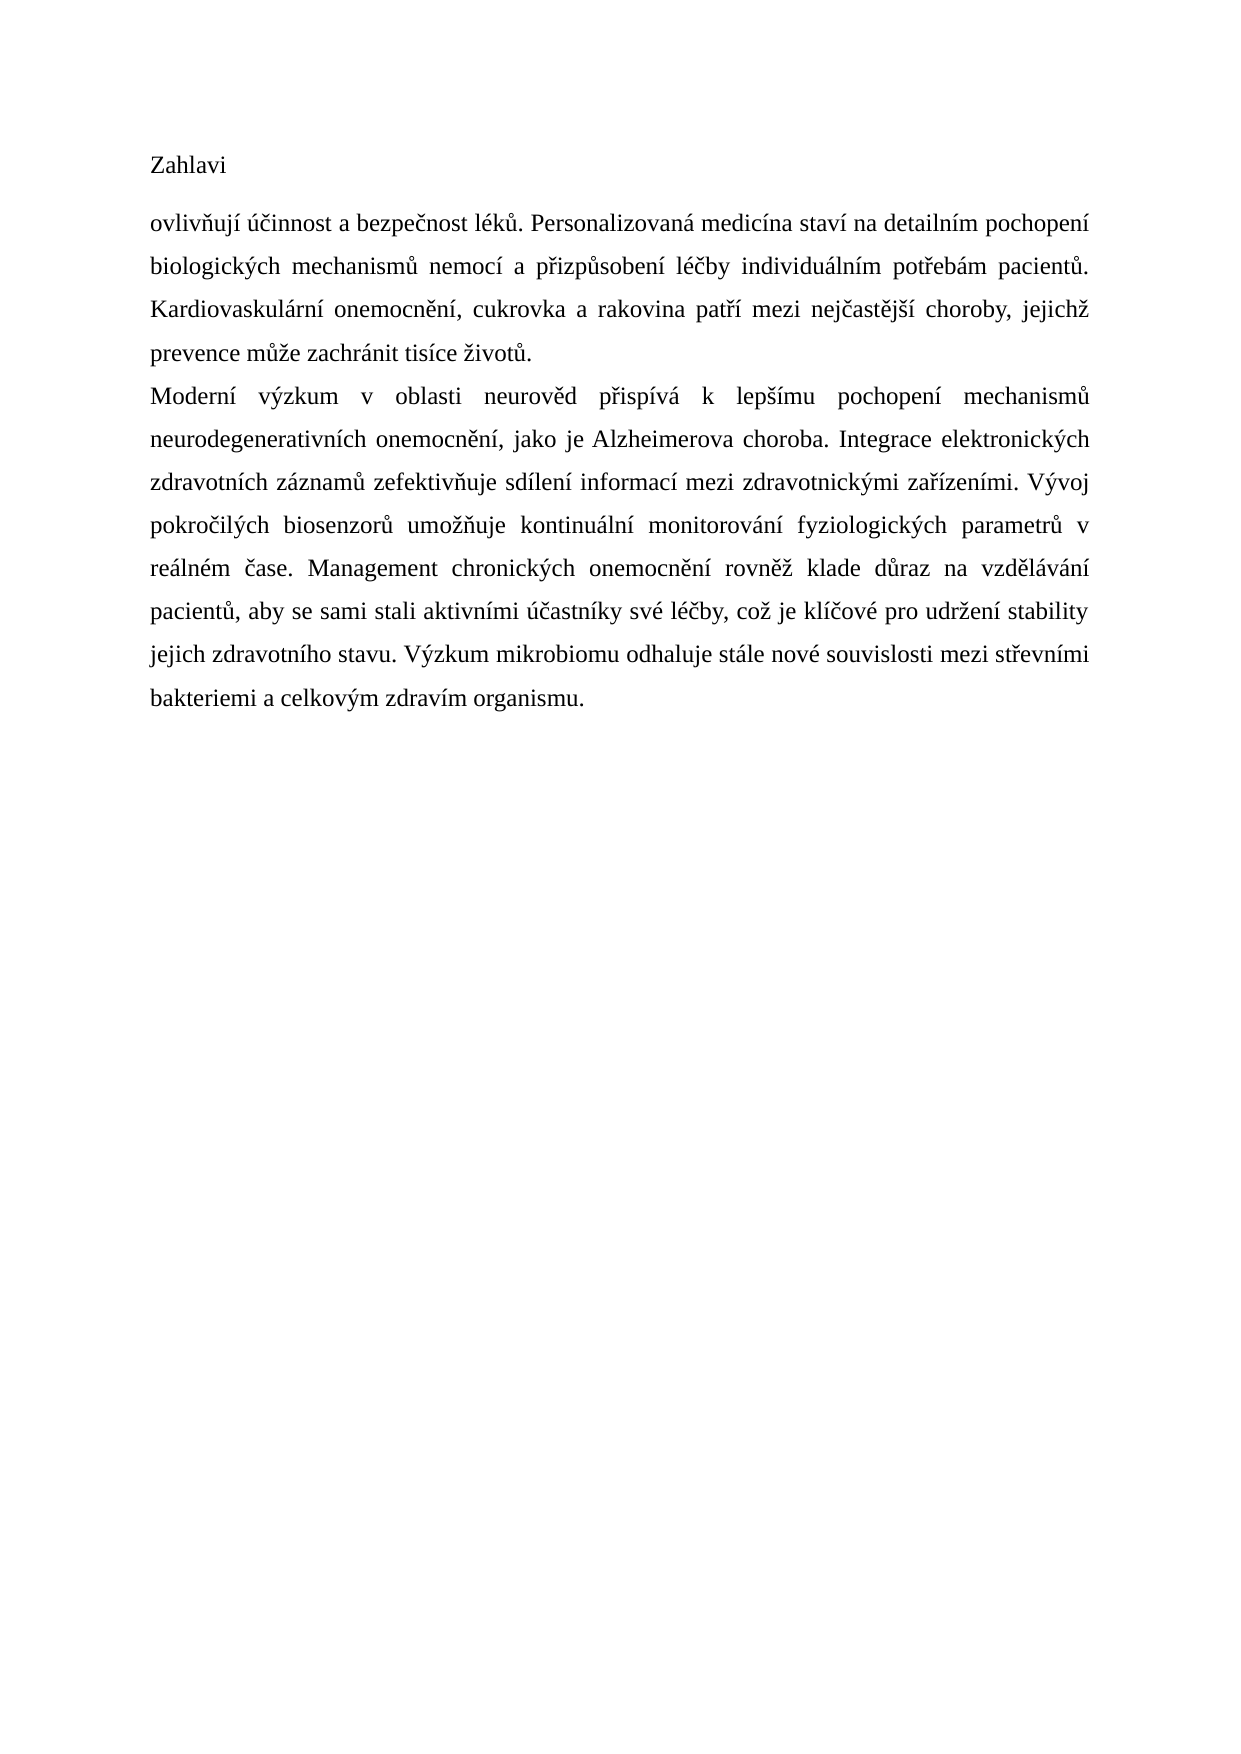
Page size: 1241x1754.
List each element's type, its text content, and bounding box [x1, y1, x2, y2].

text Moderní výzkum v oblasti neurověd přispívá k lepšímu pochopení mechanismů neurodegenerativních onemocnění, jako je Alzheimerova choroba. Integrace elektronických zdravotních záznamů zefektivňuje sdílení informací mezi zdravotnickými zařízeními. Vývoj pokročilých biosenzorů umožňuje kontinuální monitorování fyziologických parametrů v reálném čase. Management chronických onemocnění rovněž klade důraz na vzdělávání pacientů, aby se sami stali aktivními účastníky své léčby, což je klíčové pro udržení stability jejich zdravotního stavu. Výzkum mikrobiomu odhaluje stále nové souvislosti mezi střevními bakteriemi a celkovým zdravím organismu. [150, 381, 1090, 711]
text ovlivňují účinnost a bezpečnost léků. Personalizovaná medicína staví na detailním pochopení biologických mechanismů nemocí a přizpůsobení léčby individuálním potřebám pacientů. Kardiovaskulární onemocnění, cukrovka a rakovina patří mezi nejčastější choroby, jejichž prevence může zachránit tisíce životů. [150, 208, 1090, 366]
